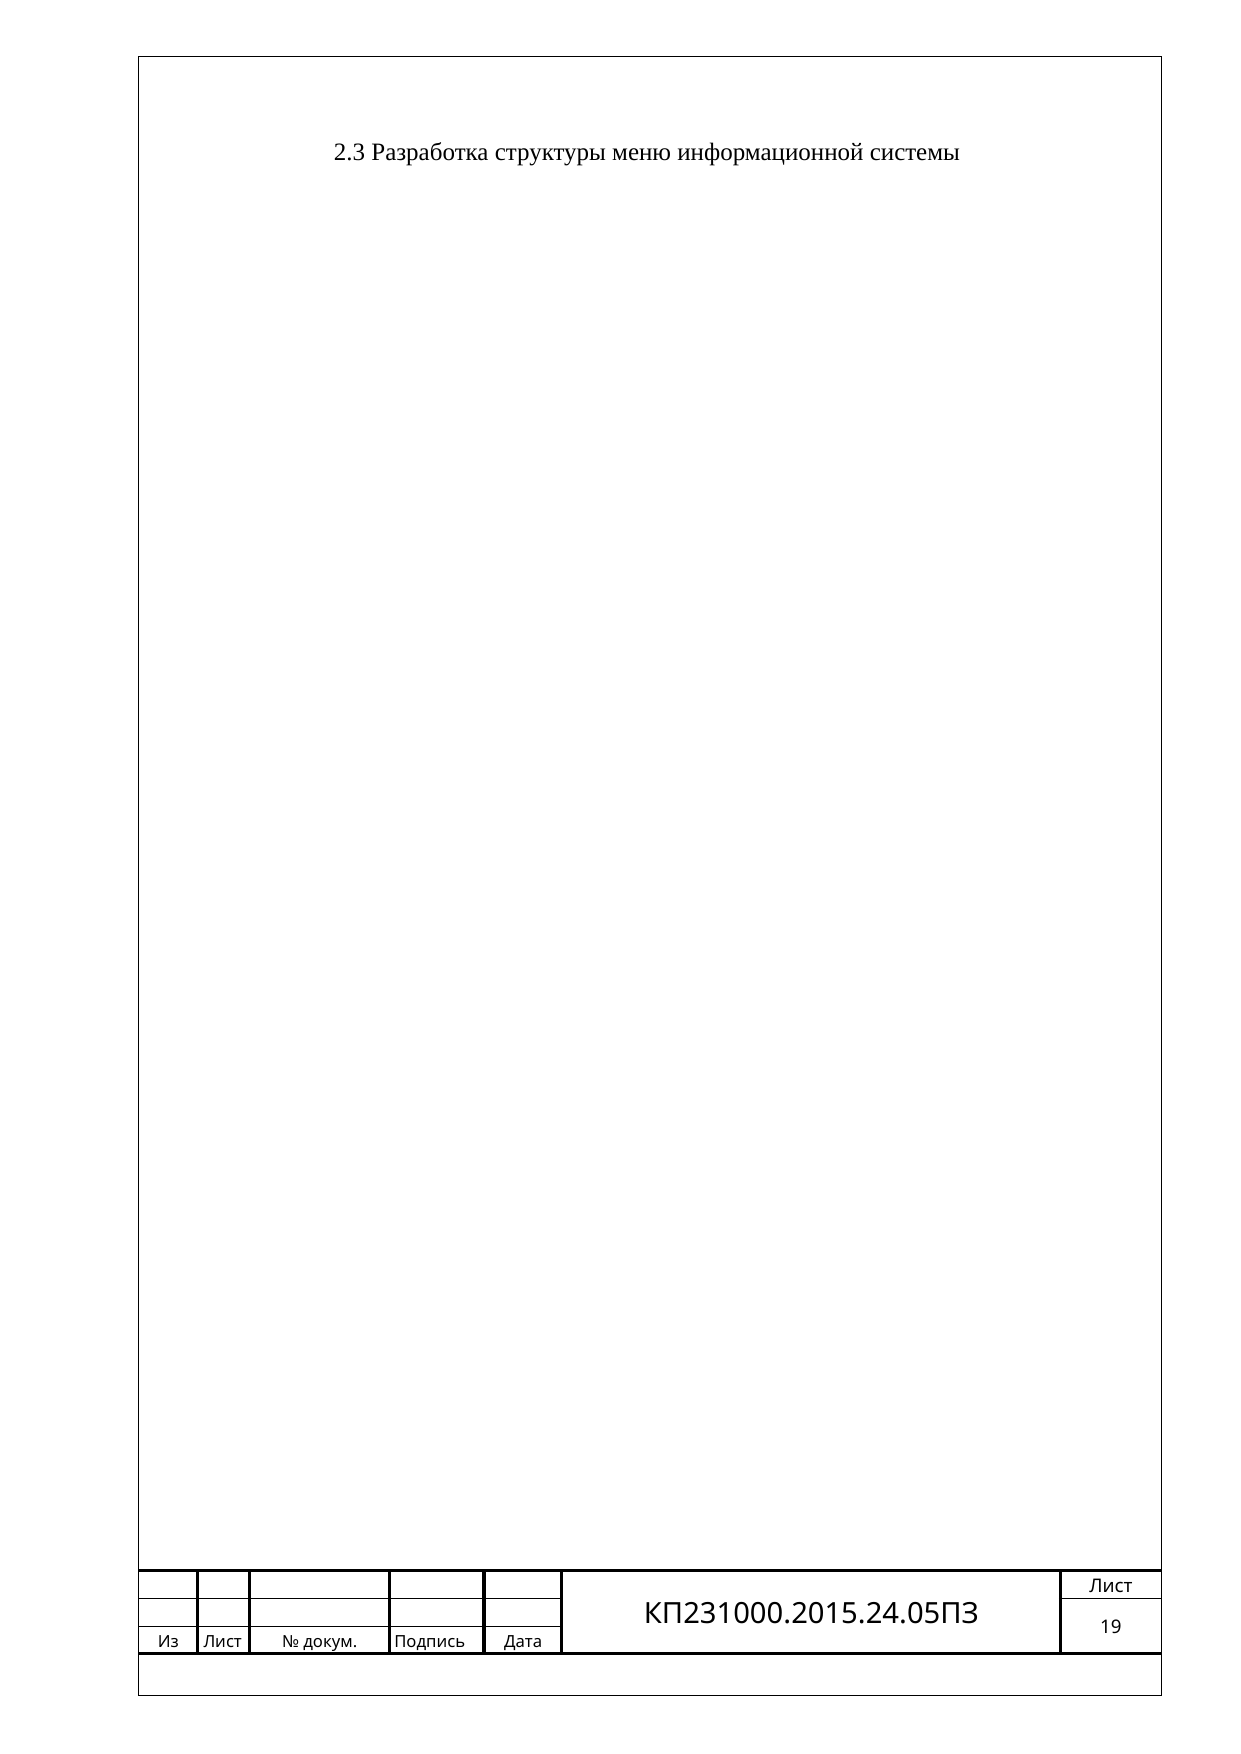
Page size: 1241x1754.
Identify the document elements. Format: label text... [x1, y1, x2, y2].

subtitle 2.3 Разработка структуры меню информационной системы [168, 137, 1132, 165]
